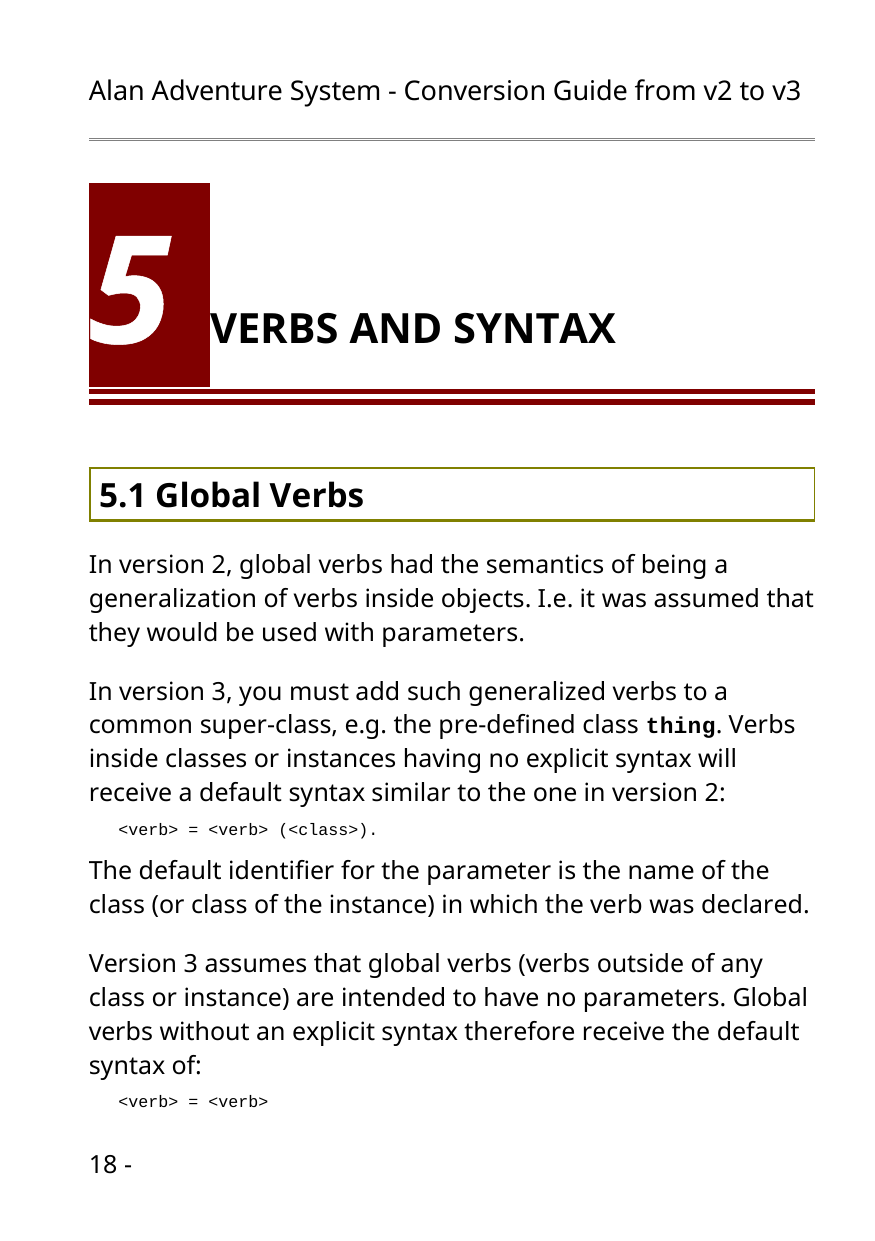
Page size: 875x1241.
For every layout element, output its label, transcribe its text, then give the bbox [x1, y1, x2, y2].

text In version 3, you must add such generalized verbs to a common super-class, e.g. the pre-defined class thing. Verbs inside classes or instances having no explicit syntax will receive a default syntax similar to the one in version 2: [88, 673, 815, 809]
subtitle Global Verbs [91, 469, 814, 519]
text <verb> = <verb> (<class>). [118, 822, 815, 840]
subtitle Verbs and Syntax [88, 183, 815, 405]
text Version 3 assumes that global verbs (verbs outside of any class or instance) are intended to have no parameters. Global verbs without an explicit syntax therefore receive the default syntax of: [88, 946, 815, 1082]
text In version 2, global verbs had the semantics of being a generalization of verbs inside objects. I.e. it was assumed that they would be used with parameters. [88, 547, 815, 648]
text The default identifier for the parameter is the name of the class (or class of the instance) in which the verb was declared. [88, 853, 815, 921]
text <verb> = <verb> [118, 1094, 815, 1113]
